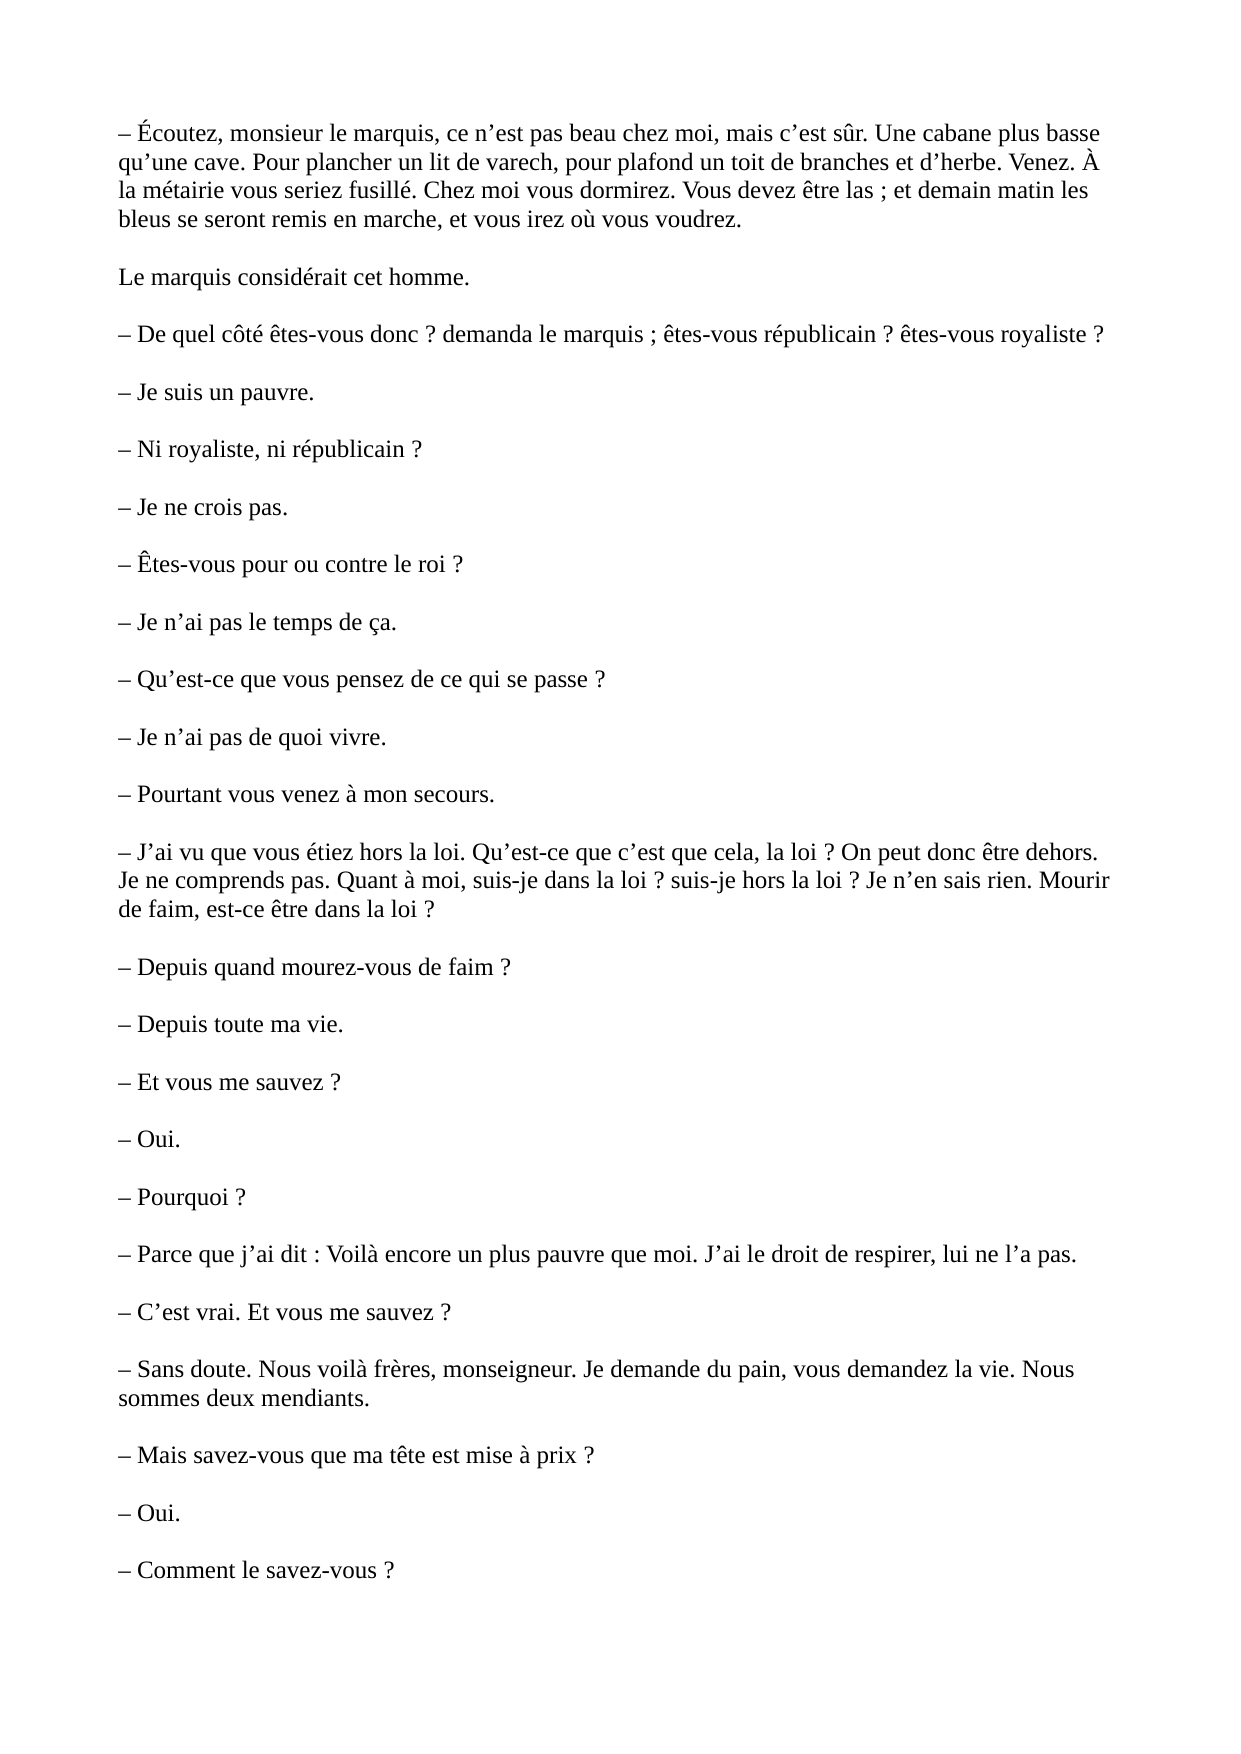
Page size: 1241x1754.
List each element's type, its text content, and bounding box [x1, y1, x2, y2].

text – Oui. [118, 1124, 1122, 1153]
text – De quel côté êtes-vous donc ? demanda le marquis ; êtes-vous républicain ? êtes-vous royaliste ? [118, 319, 1122, 348]
text Le marquis considérait cet homme. [118, 262, 1122, 291]
text – Écoutez, monsieur le marquis, ce n’est pas beau chez moi, mais c’est sûr. Une cabane plus basse qu’une cave. Pour plancher un lit de varech, pour plafond un toit de branches et d’herbe. Venez. À la métairie vous seriez fusillé. Chez moi vous dormirez. Vous devez être las ; et demain matin les bleus se seront remis en marche, et vous irez où vous voudrez. [118, 118, 1122, 233]
text – Depuis toute ma vie. [118, 1009, 1122, 1038]
text – Je n’ai pas de quoi vivre. [118, 722, 1122, 751]
text – Oui. [118, 1498, 1122, 1527]
text – Comment le savez-vous ? [118, 1556, 1122, 1584]
text – Sans doute. Nous voilà frères, monseigneur. Je demande du pain, vous demandez la vie. Nous sommes deux mendiants. [118, 1354, 1122, 1412]
text – Je suis un pauvre. [118, 377, 1122, 406]
text – Qu’est-ce que vous pensez de ce qui se passe ? [118, 664, 1122, 693]
text – Mais savez-vous que ma tête est mise à prix ? [118, 1441, 1122, 1469]
text – J’ai vu que vous étiez hors la loi. Qu’est-ce que c’est que cela, la loi ? On peut donc être dehors. Je ne comprends pas. Quant à moi, suis-je dans la loi ? suis-je hors la loi ? Je n’en sais rien. Mourir de faim, est-ce être dans la loi ? [118, 837, 1122, 923]
text – C’est vrai. Et vous me sauvez ? [118, 1297, 1122, 1326]
text – Je ne crois pas. [118, 492, 1122, 521]
text – Depuis quand mourez-vous de faim ? [118, 952, 1122, 981]
text – Parce que j’ai dit : Voilà encore un plus pauvre que moi. J’ai le droit de respirer, lui ne l’a pas. [118, 1239, 1122, 1268]
text – Êtes-vous pour ou contre le roi ? [118, 549, 1122, 578]
text – Pourtant vous venez à mon secours. [118, 779, 1122, 808]
text – Je n’ai pas le temps de ça. [118, 607, 1122, 636]
text – Pourquoi ? [118, 1182, 1122, 1211]
text – Et vous me sauvez ? [118, 1067, 1122, 1096]
text – Ni royaliste, ni républicain ? [118, 434, 1122, 463]
